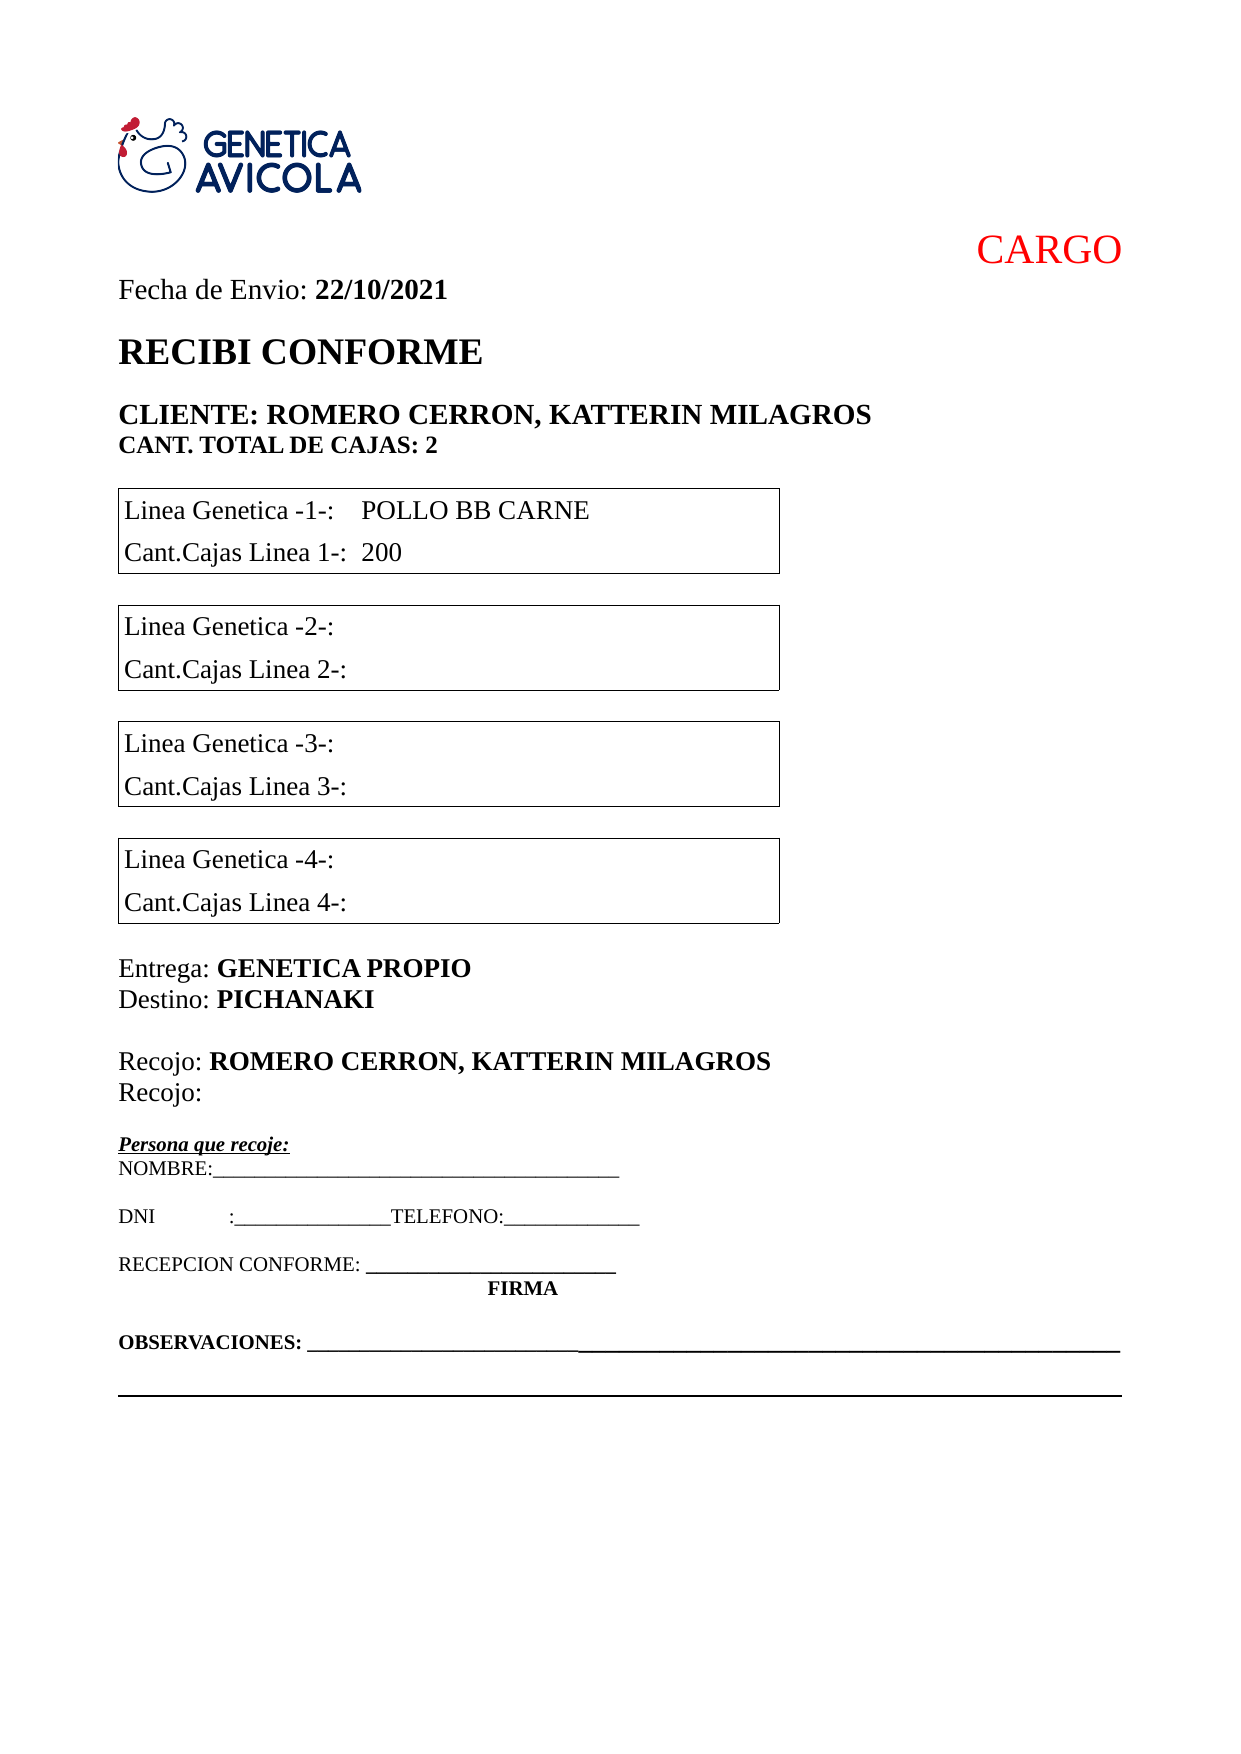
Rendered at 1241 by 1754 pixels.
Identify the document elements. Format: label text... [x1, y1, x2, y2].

text DNI :_______________TELEFONO:_____________ [118, 1204, 1122, 1228]
table_cell [356, 764, 779, 806]
table_cell [356, 880, 779, 923]
text CANT. TOTAL DE CAJAS: 2 [118, 431, 1122, 459]
table_header Linea Genetica -1-: [119, 489, 356, 531]
text Persona que recoje: [118, 1132, 1122, 1156]
table_cell [356, 647, 779, 690]
table_cell Linea Genetica -4-: [119, 839, 356, 880]
table_cell [356, 722, 779, 764]
text FIRMA [118, 1276, 1122, 1300]
table_cell [118, 574, 356, 604]
text Recojo: ROMERO CERRON, KATTERIN MILAGROS [118, 1045, 1122, 1076]
table_cell [356, 574, 779, 604]
table_header POLLO BB CARNE [356, 489, 779, 531]
text RECIBI CONFORME [118, 330, 1122, 373]
table_cell [356, 606, 779, 647]
table_cell Cant.Cajas Linea 1-: [119, 531, 356, 573]
table_cell [118, 691, 356, 721]
table_cell Cant.Cajas Linea 3-: [119, 764, 356, 806]
text Destino: PICHANAKI [118, 983, 1122, 1014]
text Fecha de Envio: 22/10/2021 [118, 272, 1122, 306]
table_cell 200 [356, 531, 779, 573]
text Entrega: GENETICA PROPIO [118, 952, 1122, 983]
text OBSERVACIONES: __________________________________________________________________ [118, 1324, 1122, 1355]
table_cell Linea Genetica -2-: [119, 606, 356, 647]
table_cell [356, 807, 779, 838]
table_cell [356, 691, 779, 721]
table_cell [356, 839, 779, 880]
table_cell Linea Genetica -3-: [119, 722, 356, 764]
text Recojo: [118, 1076, 1122, 1108]
text NOMBRE:_______________________________________ [118, 1156, 1122, 1180]
text CLIENTE: ROMERO CERRON, KATTERIN MILAGROS [118, 397, 1122, 431]
table_cell [118, 807, 356, 838]
table_cell Cant.Cajas Linea 4-: [119, 880, 356, 923]
text RECEPCION CONFORME: ________________________ [118, 1252, 1122, 1276]
text CARGO [118, 224, 1122, 272]
picture [117, 117, 362, 193]
table_cell Cant.Cajas Linea 2-: [119, 647, 356, 690]
